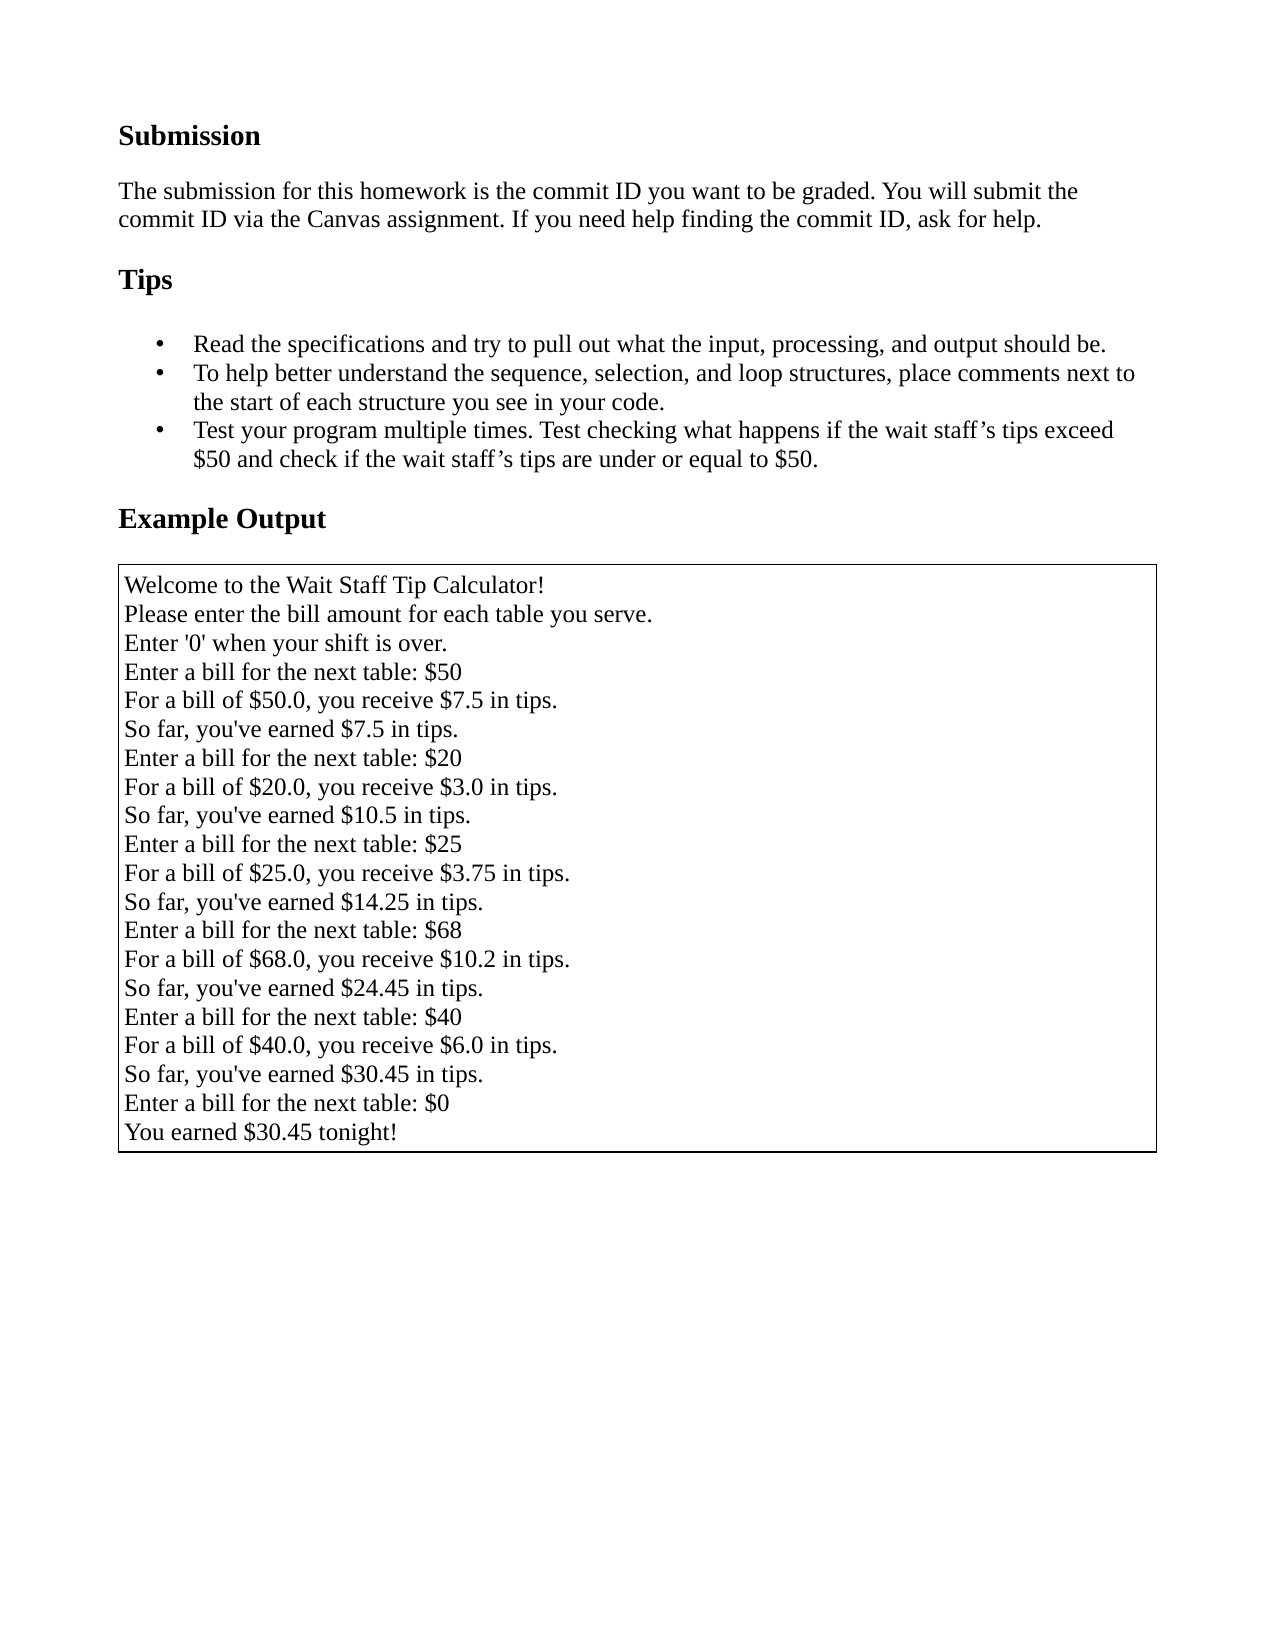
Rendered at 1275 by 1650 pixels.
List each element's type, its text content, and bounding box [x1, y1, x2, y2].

list Read the specifications and try to pull out what the input, processing, and output should be. [156, 329, 1157, 358]
list Test your program multiple times. Test checking what happens if the wait staff’s tips exceed $50 and check if the wait staff’s tips are under or equal to $50. [156, 415, 1157, 473]
text Tips [118, 262, 1157, 296]
text The submission for this homework is the commit ID you want to be graded. You will submit the commit ID via the Canvas assignment. If you need help finding the commit ID, ask for help. [118, 176, 1157, 233]
list To help better understand the sequence, selection, and loop structures, place comments next to the start of each structure you see in your code. [156, 358, 1157, 415]
text Submission [118, 118, 1157, 152]
text Example Output [118, 502, 1157, 535]
table_header Welcome to the Wait Staff Tip Calculator! Please enter the bill amount for each table you serve. Enter '0' when your shift is over. Enter a bill for the next table: $50 For a bill of $50.0, you receive $7.5 in tips. So far, you've earned $7.5 in tips. Enter a bill for the next table: $20 For a bill of $20.0, you receive $3.0 in tips. So far, you've earned $10.5 in tips. Enter a bill for the next table: $25 For a bill of $25.0, you receive $3.75 in tips. So far, you've earned $14.25 in tips. Enter a bill for the next table: $68 For a bill of $68.0, you receive $10.2 in tips. So far, you've earned $24.45 in tips. Enter a bill for the next table: $40 For a bill of $40.0, you receive $6.0 in tips. So far, you've earned $30.45 in tips. Enter a bill for the next table: $0 You earned $30.45 tonight! [119, 565, 1156, 1151]
